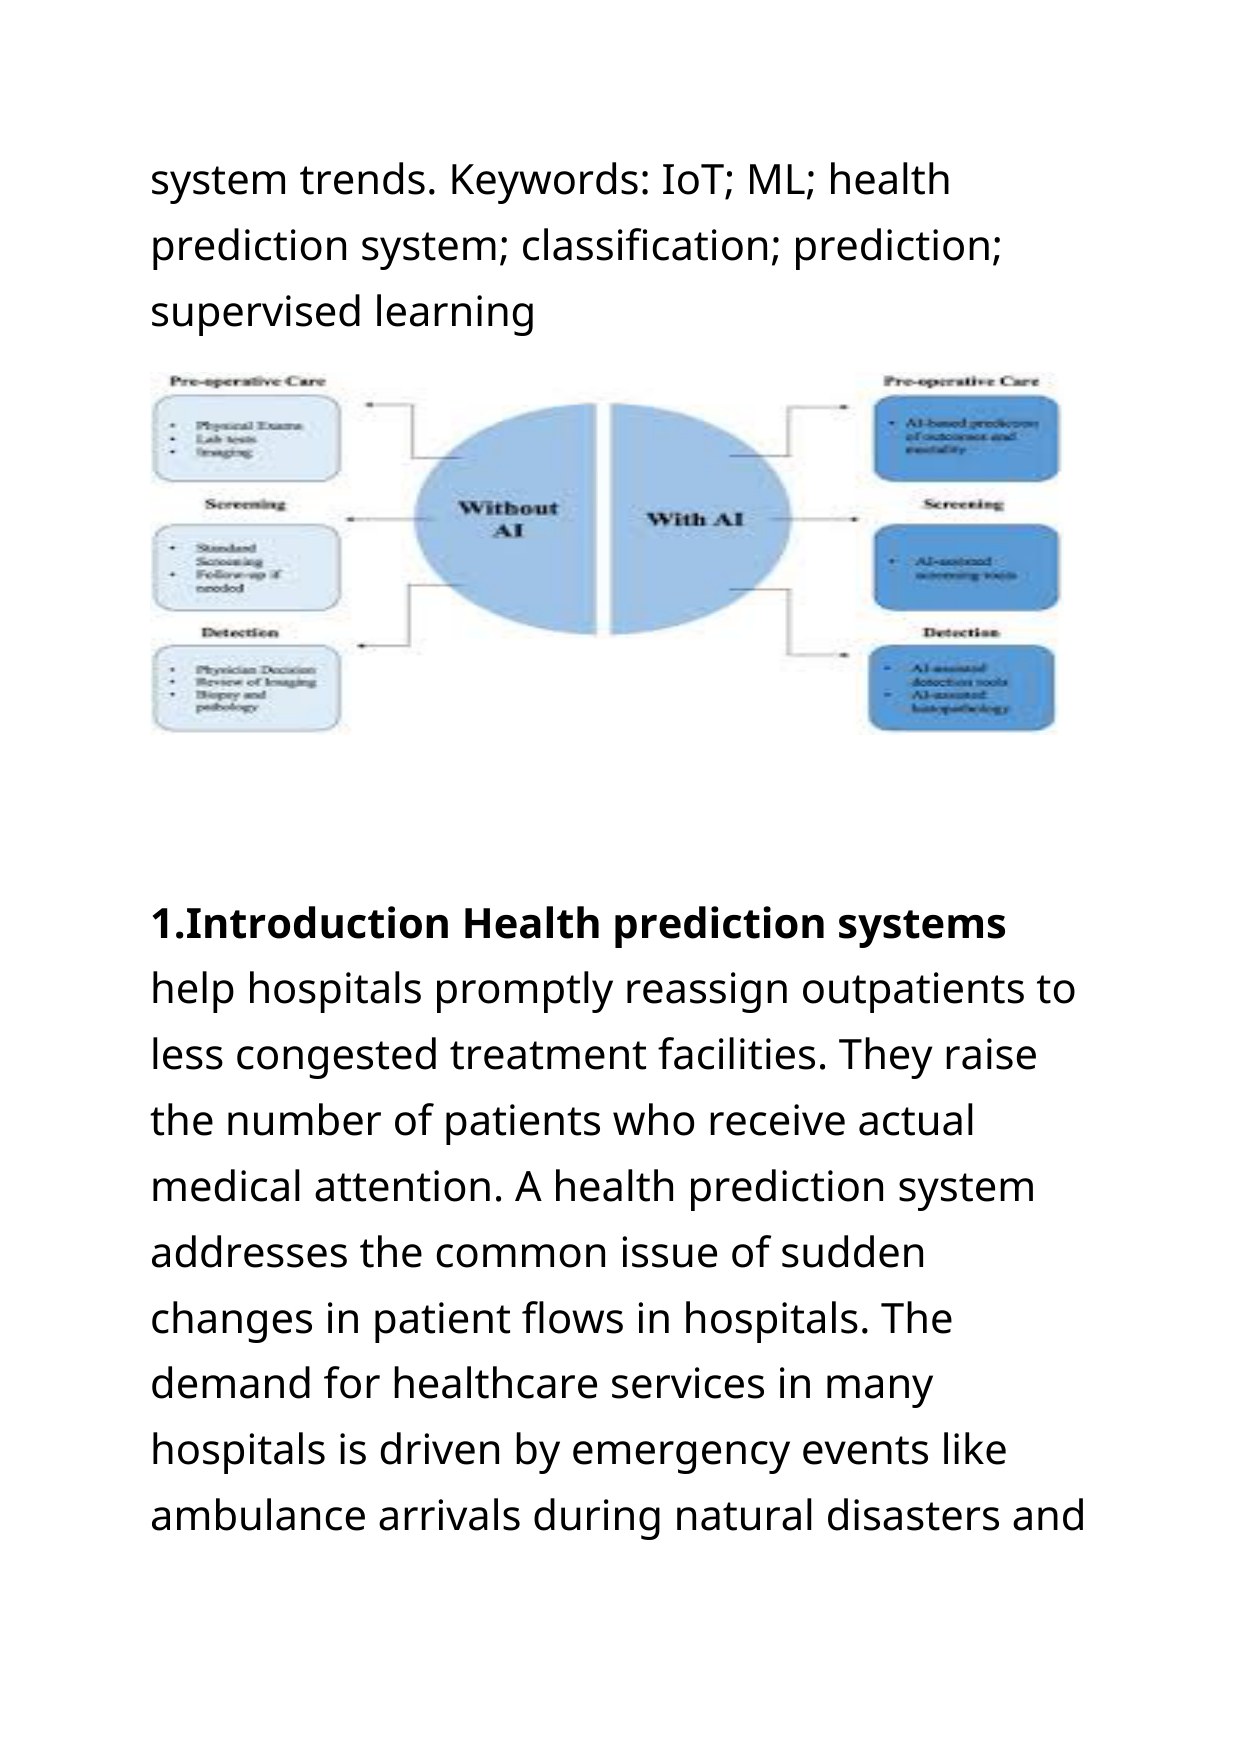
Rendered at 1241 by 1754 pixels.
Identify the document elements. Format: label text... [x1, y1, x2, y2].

text system trends. Keywords: IoT; ML; health prediction system; classification; prediction; supervised learning [150, 150, 1090, 338]
text 1.Introduction Health prediction systems help hospitals promptly reassign outpatients to less congested treatment facilities. They raise the number of patients who receive actual medical attention. A health prediction system addresses the common issue of sudden changes in patient flows in hospitals. The demand for healthcare services in many hospitals is driven by emergency events like ambulance arrivals during natural disasters and [150, 893, 1090, 1543]
